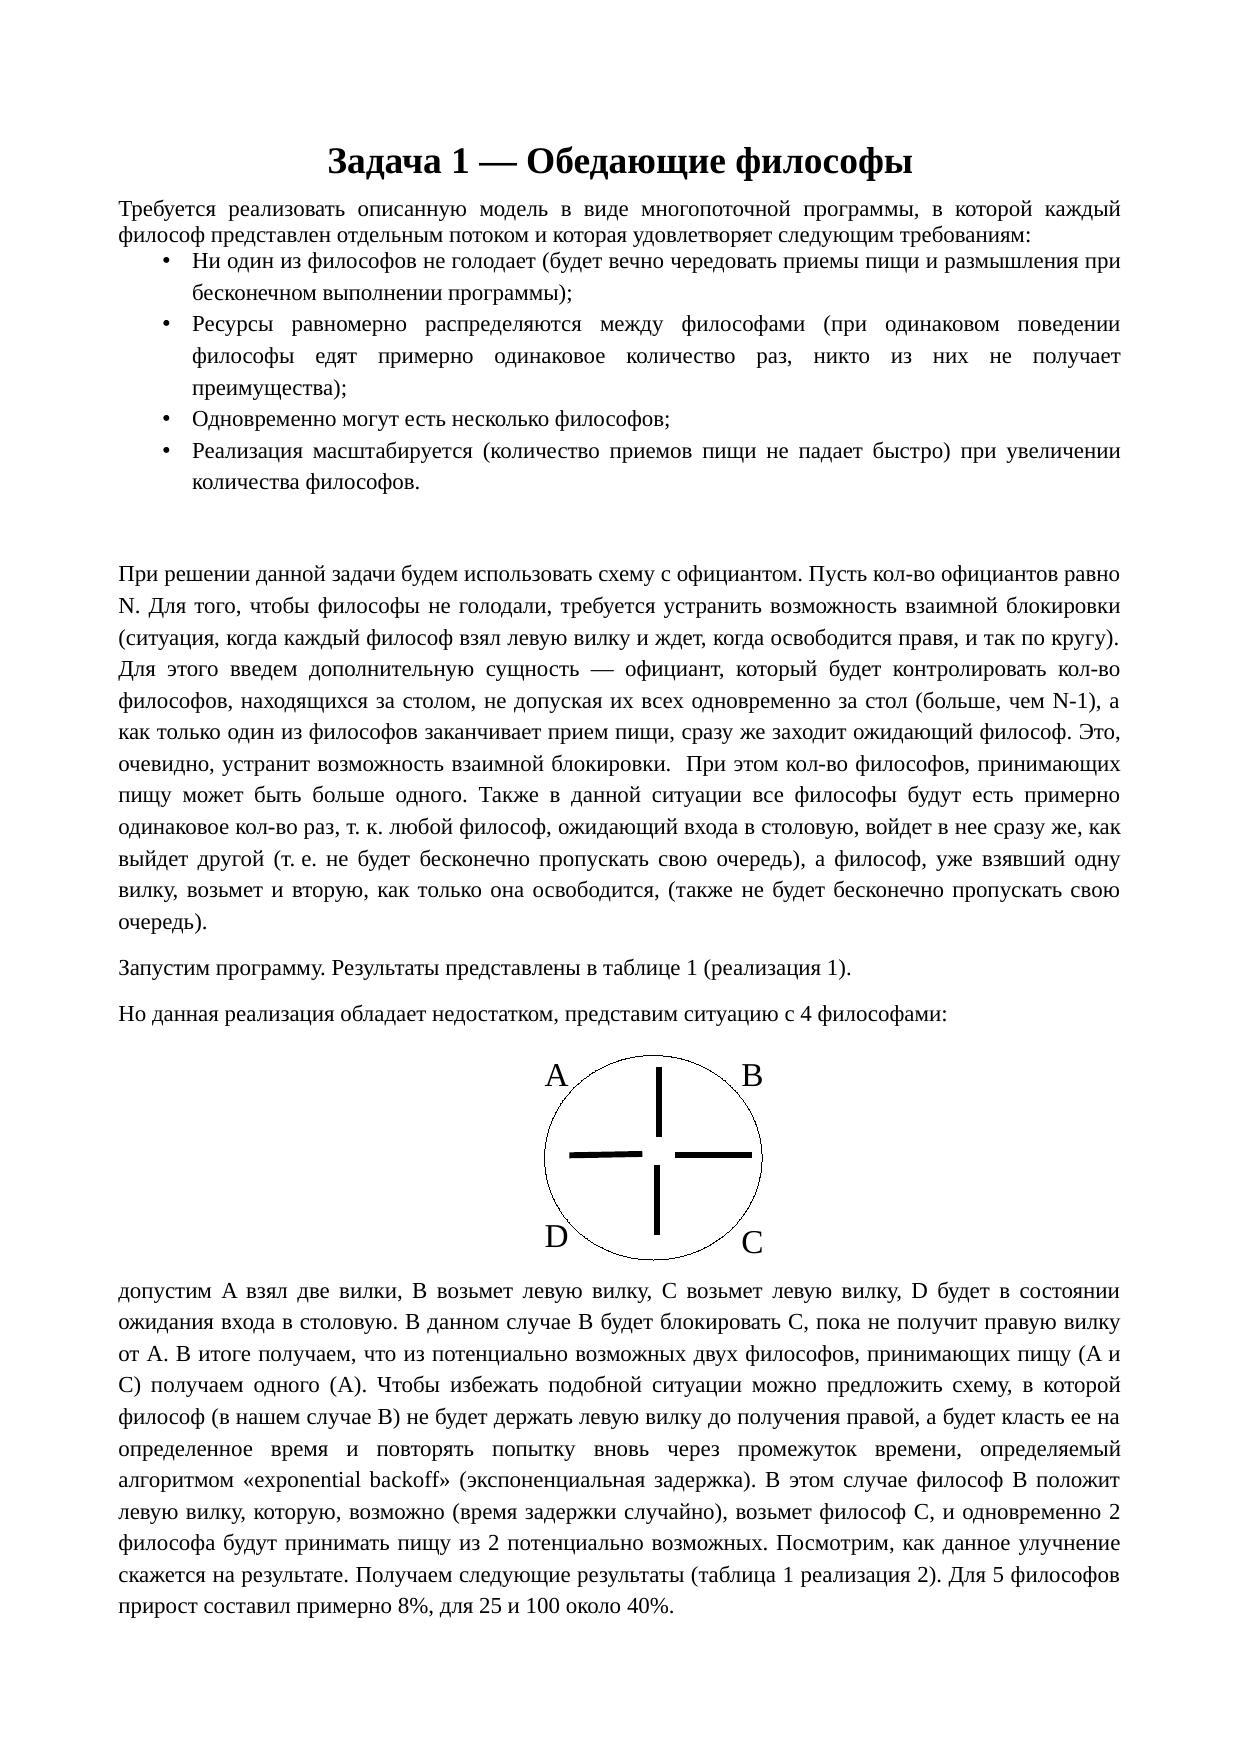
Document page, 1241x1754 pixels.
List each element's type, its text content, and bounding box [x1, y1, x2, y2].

list Ресурсы равномерно распределяются между философами (при одинаковом поведении философы едят примерно одинаковое количество раз, никто из них не получает преимущества); [162, 310, 1122, 400]
list Реализация масштабируется (количество приемов пищи не падает быстро) при увеличении количества философов. [162, 437, 1122, 494]
text допустим A взял две вилки, B возьмет левую вилку, С возьмет левую вилку, D будет в состоянии ожидания входа в столовую. В данном случае B будет блокировать C, пока не получит правую вилку от A. В итоге получаем, что из потенциально возможных двух философов, принимающих пищу (A и C) получаем одного (A). Чтобы избежать подобной ситуации можно предложить схему, в которой философ (в нашем случае B) не будет держать левую вилку до получения правой, а будет класть ее на определенное время и повторять попытку вновь через промежуток времени, определяемый алгоритмом «exponential backoff» (экспоненциальная задержка). В этом случае философ B положит левую вилку, которую, возможно (время задержки случайно), возьмет философ C, и одновременно 2 философа будут принимать пищу из 2 потенциально возможных. Посмотрим, как данное улучнение скажется на результате. Получаем следующие результаты (таблица 1 реализация 2). Для 5 философов прирост составил примерно 8%, для 25 и 100 около 40%. [118, 1277, 1122, 1619]
subtitle Задача 1 — Обедающие философы [118, 139, 1122, 182]
text Запустим программу. Результаты представлены в таблице 1 (реализация 1). [118, 954, 1122, 980]
list Ни один из философов не голодает (будет вечно чередовать приемы пищи и размышления при бесконечном выполнении программы); [162, 247, 1122, 305]
text Но данная реализация обладает недостатком, представим ситуацию с 4 философами: [118, 1000, 1122, 1026]
list Одновременно могут есть несколько философов; [162, 405, 1122, 431]
text При решении данной задачи будем использовать схему с официантом. Пусть кол-во официантов равно N. Для того, чтобы философы не голодали, требуется устранить возможность взаимной блокировки (ситуация, когда каждый философ взял левую вилку и ждет, когда освободится правя, и так по кругу). Для этого введем дополнительную сущность — официант, который будет контролировать кол-во философов, находящихся за столом, не допуская их всех одновременно за стол (больше, чем N-1), а как только один из философов заканчивает прием пищи, сразу же заходит ожидающий философ. Это, очевидно, устранит возможность взаимной блокировки. При этом кол-во философов, принимающих пищу может быть больше одного. Также в данной ситуации все философы будут есть примерно одинаковое кол-во раз, т. к. любой философ, ожидающий входа в столовую, войдет в нее сразу же, как выйдет другой (т. е. не будет бесконечно пропускать свою очередь), а философ, уже взявший одну вилку, возьмет и вторую, как только она освободится, (также не будет бесконечно пропускать свою очередь). [118, 561, 1122, 934]
text Требуется реализовать описанную модель в виде многопоточной программы, в которой каждый философ представлен отдельным потоком и которая удовлетворяет следующим требованиям: [118, 194, 1122, 247]
